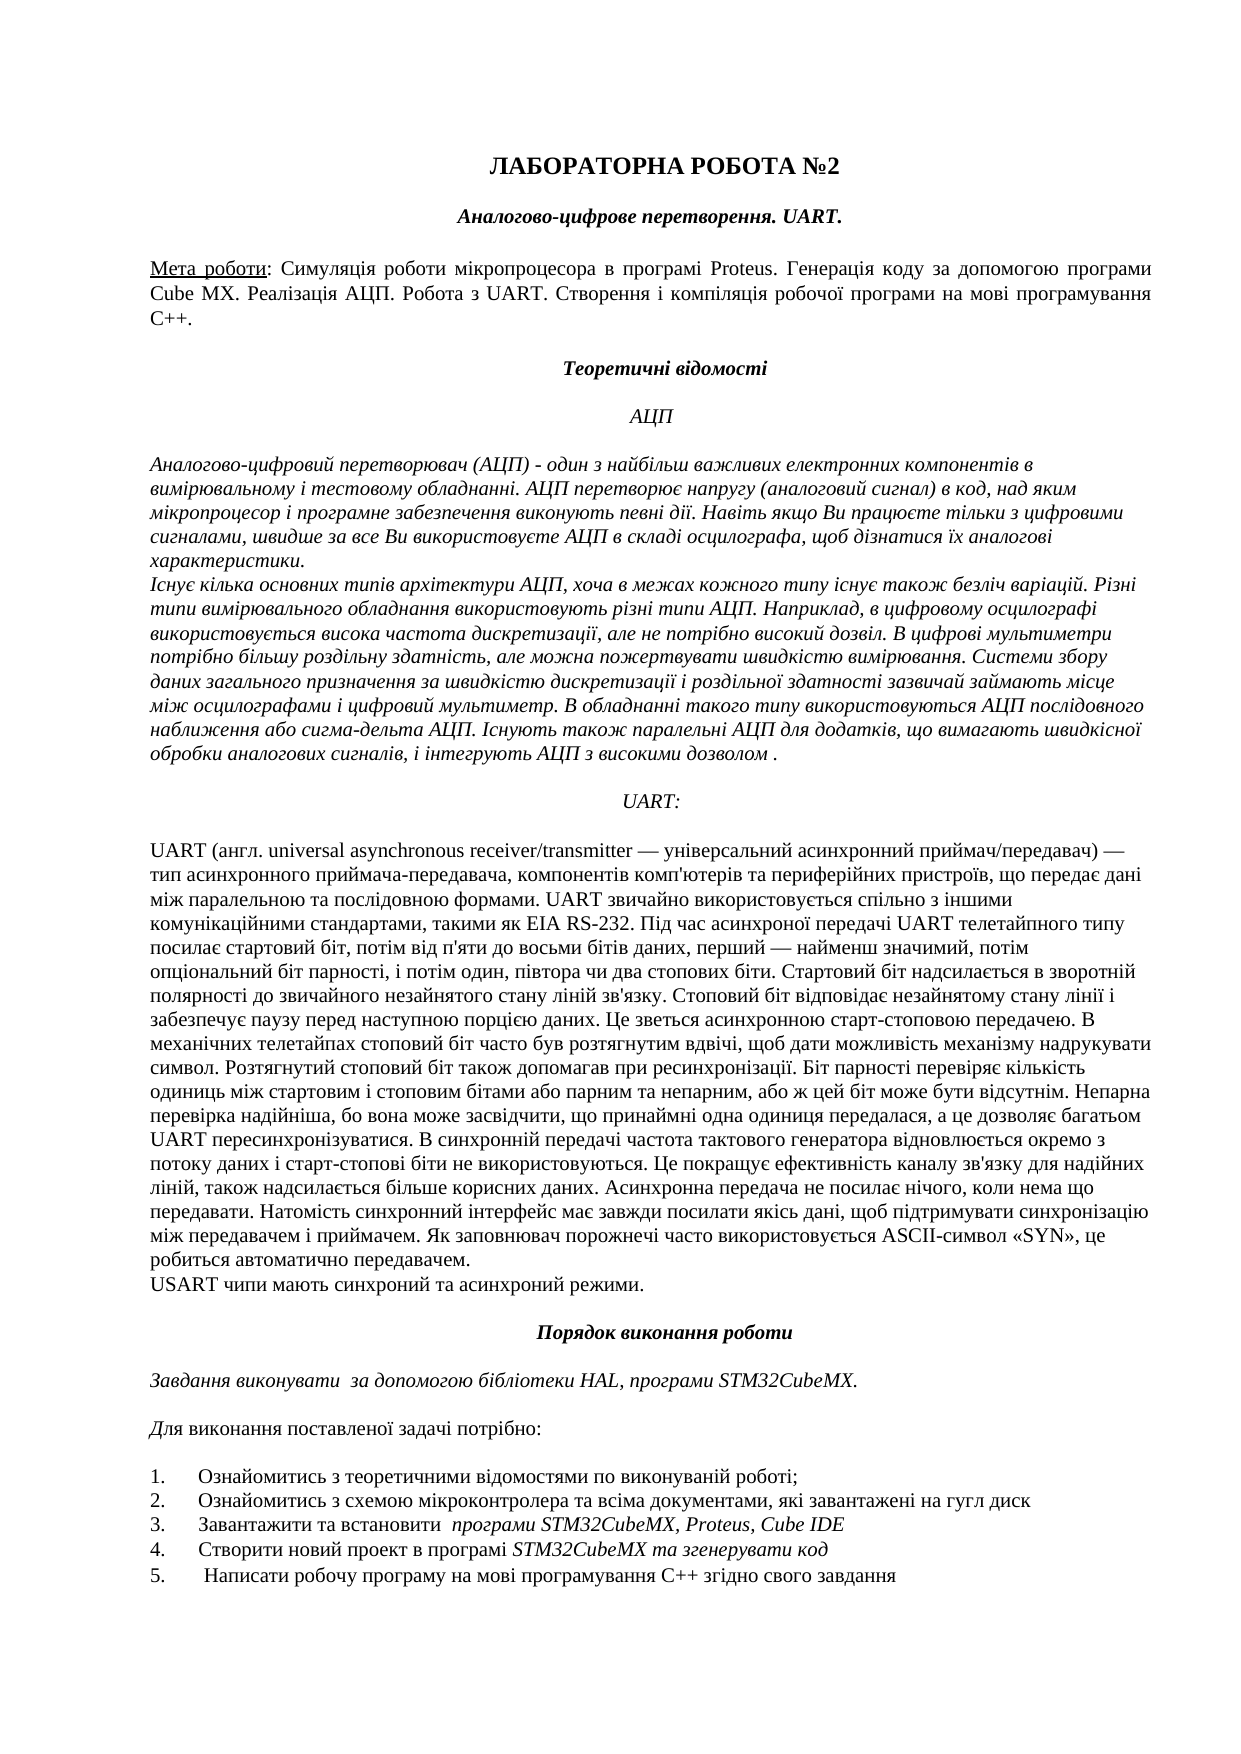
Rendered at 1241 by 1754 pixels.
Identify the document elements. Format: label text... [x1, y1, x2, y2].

subtitle Мета роботи: Симуляція роботи мікропроцесора в програмі Proteus. Генерація коду за допомогою програми Cube MX. Реалізація АЦП. Робота з UART. Створення і компіляція робочої програми на мові програмування С++. [150, 255, 1153, 330]
subtitle UART: [150, 789, 1153, 813]
subtitle Теоретичні відомості [150, 356, 1180, 380]
subtitle Завантажити та встановити програми STM32CubeMX, Proteus, Cube IDE [150, 1512, 1153, 1536]
subtitle Аналогово-цифровий перетворювач (АЦП) - один з найбільш важливих електронних компонентів в вимірювальному і тестовому обладнанні. АЦП перетворює напругу (аналоговий сигнал) в код, над яким мікропроцесор і програмне забезпечення виконують певні дії. Навіть якщо Ви працюєте тільки з цифровими сигналами, швидше за все Ви використовуєте АЦП в складі осцилографа, щоб дізнатися їх аналогові характеристики. [150, 452, 1153, 572]
subtitle USART чипи мають синхроний та асинхроний режими. [150, 1271, 1153, 1296]
subtitle Аналогово-цифрове перетворення. UART. [150, 204, 1151, 228]
subtitle ЛАБОРАТОРНА РОБОТА №2 [150, 150, 1180, 180]
subtitle Ознайомитись з теоретичними відомостями по виконуваній роботі; [150, 1464, 1153, 1488]
subtitle АЦП [150, 404, 1153, 428]
subtitle Ознайомитись з схемою мікроконтролера та всіма документами, які завантажені на гугл диск [150, 1488, 1153, 1512]
subtitle Завдання виконувати за допомогою бібліотеки HAL, програми STM32CubeMX. [150, 1368, 1180, 1392]
subtitle Порядок виконання роботи [150, 1319, 1180, 1344]
subtitle Існує кілька основних типів архітектури АЦП, хоча в межах кожного типу існує також безліч варіацій. Різні типи вимірювального обладнання використовують різні типи АЦП. Наприклад, в цифровому осцилографі використовується висока частота дискретизації, але не потрібно високий дозвіл. В цифрові мультиметри потрібно більшу роздільну здатність, але можна пожертвувати швидкістю вимірювання. Системи збору даних загального призначення за швидкістю дискретизації і роздільної здатності зазвичай займають місце між осцилографами і цифровий мультиметр. В обладнанні такого типу використовуються АЦП послідовного наближення або сигма-дельта АЦП. Існують також паралельні АЦП для додатків, що вимагають швидкісної обробки аналогових сигналів, і інтегрують АЦП з високими дозволом . [150, 572, 1153, 765]
subtitle Для виконання поставленої задачі потрібно: [150, 1416, 1180, 1440]
subtitle UART (англ. universal asynchronous receiver/transmitter — універсальний асинхронний приймач/передавач) — тип асинхронного приймача-передавача, компонентів комп'ютерів та периферійних пристроїв, що передає дані між паралельною та послідовною формами. UART звичайно використовується спільно з іншими комунікаційними стандартами, такими як EIA RS-232. Під час асинхроної передачі UART телетайпного типу посилає стартовий біт, потім від п'яти до восьми бітів даних, перший — найменш значимий, потім опціональний біт парності, і потім один, півтора чи два стопових біти. Стартовий біт надсилається в зворотній полярності до звичайного незайнятого стану ліній зв'язку. Стоповий біт відповідає незайнятому стану лінії і забезпечує паузу перед наступною порцією даних. Це зветься асинхронною старт-стоповою передачею. В механічних телетайпах стоповий біт часто був розтягнутим вдвічі, щоб дати можливість механізму надрукувати символ. Розтягнутий стоповий біт також допомагав при ресинхронізації. Біт парності перевіряє кількість одиниць між стартовим і стоповим бітами або парним та непарним, або ж цей біт може бути відсутнім. Непарна перевірка надійніша, бо вона може засвідчити, що принаймні одна одиниця передалася, а це дозволяє багатьом UART пересинхронізуватися. В синхронній передачі частота тактового генератора відновлюється окремо з потоку даних і старт-стопові біти не використовуються. Це покращує ефективність каналу зв'язку для надійних ліній, також надсилається більше корисних даних. Асинхронна передача не посилає нічого, коли нема що передавати. Натомість синхронний інтерфейс має завжди посилати якісь дані, щоб підтримувати синхронізацію між передавачем і приймачем. Як заповнювач порожнечі часто використовується ASCII-символ «SYN», це робиться автоматично передавачем. [150, 838, 1153, 1271]
subtitle Cтворити новий проект в програмі STM32CubeMX та згенерувати код [150, 1537, 1153, 1561]
subtitle Написати робочу програму на мові програмування С++ згідно свого завдання [150, 1562, 1153, 1587]
